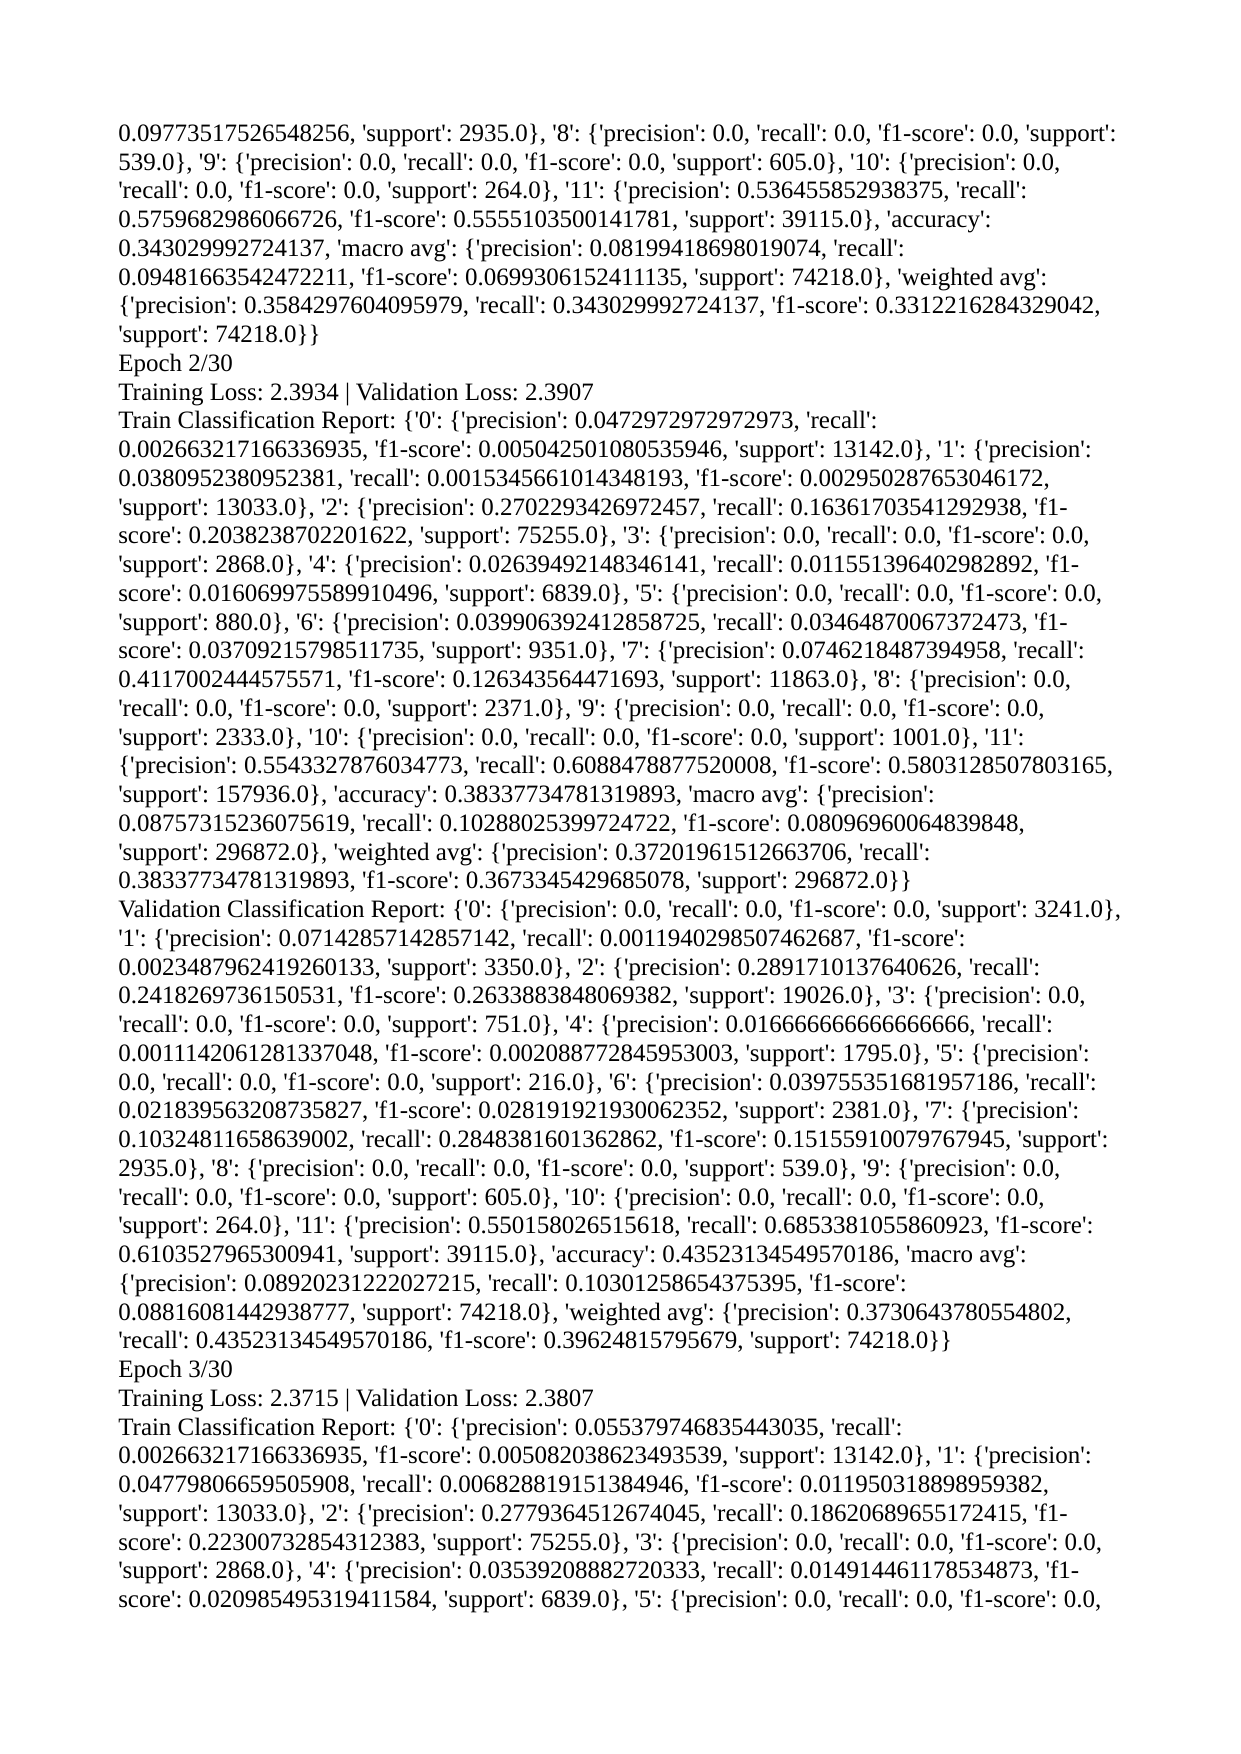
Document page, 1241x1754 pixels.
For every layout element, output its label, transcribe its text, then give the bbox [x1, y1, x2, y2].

text Training Loss: 2.3934 | Validation Loss: 2.3907 [118, 377, 1122, 406]
text Epoch 3/30 [118, 1354, 1122, 1383]
text Train Classification Report: {'0': {'precision': 0.0472972972972973, 'recall': 0.002663217166336935, 'f1-score': 0.005042501080535946, 'support': 13142.0}, '1': {'precision': 0.0380952380952381, 'recall': 0.0015345661014348193, 'f1-score': 0.002950287653046172, 'support': 13033.0}, '2': {'precision': 0.2702293426972457, 'recall': 0.16361703541292938, 'f1-score': 0.2038238702201622, 'support': 75255.0}, '3': {'precision': 0.0, 'recall': 0.0, 'f1-score': 0.0, 'support': 2868.0}, '4': {'precision': 0.02639492148346141, 'recall': 0.011551396402982892, 'f1-score': 0.016069975589910496, 'support': 6839.0}, '5': {'precision': 0.0, 'recall': 0.0, 'f1-score': 0.0, 'support': 880.0}, '6': {'precision': 0.039906392412858725, 'recall': 0.03464870067372473, 'f1-score': 0.03709215798511735, 'support': 9351.0}, '7': {'precision': 0.0746218487394958, 'recall': 0.4117002444575571, 'f1-score': 0.126343564471693, 'support': 11863.0}, '8': {'precision': 0.0, 'recall': 0.0, 'f1-score': 0.0, 'support': 2371.0}, '9': {'precision': 0.0, 'recall': 0.0, 'f1-score': 0.0, 'support': 2333.0}, '10': {'precision': 0.0, 'recall': 0.0, 'f1-score': 0.0, 'support': 1001.0}, '11': {'precision': 0.5543327876034773, 'recall': 0.6088478877520008, 'f1-score': 0.5803128507803165, 'support': 157936.0}, 'accuracy': 0.38337734781319893, 'macro avg': {'precision': 0.08757315236075619, 'recall': 0.10288025399724722, 'f1-score': 0.08096960064839848, 'support': 296872.0}, 'weighted avg': {'precision': 0.37201961512663706, 'recall': 0.38337734781319893, 'f1-score': 0.3673345429685078, 'support': 296872.0}} [118, 406, 1122, 894]
text Training Loss: 2.3715 | Validation Loss: 2.3807 [118, 1383, 1122, 1412]
text Validation Classification Report: {'0': {'precision': 0.0, 'recall': 0.0, 'f1-score': 0.0, 'support': 3241.0}, '1': {'precision': 0.07142857142857142, 'recall': 0.0011940298507462687, 'f1-score': 0.0023487962419260133, 'support': 3350.0}, '2': {'precision': 0.2891710137640626, 'recall': 0.2418269736150531, 'f1-score': 0.2633883848069382, 'support': 19026.0}, '3': {'precision': 0.0, 'recall': 0.0, 'f1-score': 0.0, 'support': 751.0}, '4': {'precision': 0.016666666666666666, 'recall': 0.0011142061281337048, 'f1-score': 0.002088772845953003, 'support': 1795.0}, '5': {'precision': 0.0, 'recall': 0.0, 'f1-score': 0.0, 'support': 216.0}, '6': {'precision': 0.039755351681957186, 'recall': 0.021839563208735827, 'f1-score': 0.028191921930062352, 'support': 2381.0}, '7': {'precision': 0.10324811658639002, 'recall': 0.2848381601362862, 'f1-score': 0.15155910079767945, 'support': 2935.0}, '8': {'precision': 0.0, 'recall': 0.0, 'f1-score': 0.0, 'support': 539.0}, '9': {'precision': 0.0, 'recall': 0.0, 'f1-score': 0.0, 'support': 605.0}, '10': {'precision': 0.0, 'recall': 0.0, 'f1-score': 0.0, 'support': 264.0}, '11': {'precision': 0.550158026515618, 'recall': 0.6853381055860923, 'f1-score': 0.6103527965300941, 'support': 39115.0}, 'accuracy': 0.43523134549570186, 'macro avg': {'precision': 0.08920231222027215, 'recall': 0.10301258654375395, 'f1-score': 0.08816081442938777, 'support': 74218.0}, 'weighted avg': {'precision': 0.3730643780554802, 'recall': 0.43523134549570186, 'f1-score': 0.39624815795679, 'support': 74218.0}} [118, 894, 1122, 1354]
text Epoch 2/30 [118, 348, 1122, 377]
text Train Classification Report: {'0': {'precision': 0.055379746835443035, 'recall': 0.002663217166336935, 'f1-score': 0.005082038623493539, 'support': 13142.0}, '1': {'precision': 0.04779806659505908, 'recall': 0.006828819151384946, 'f1-score': 0.011950318898959382, 'support': 13033.0}, '2': {'precision': 0.2779364512674045, 'recall': 0.18620689655172415, 'f1-score': 0.22300732854312383, 'support': 75255.0}, '3': {'precision': 0.0, 'recall': 0.0, 'f1-score': 0.0, 'support': 2868.0}, '4': {'precision': 0.03539208882720333, 'recall': 0.014914461178534873, 'f1-score': 0.020985495319411584, 'support': 6839.0}, '5': {'precision': 0.0, 'recall': 0.0, 'f1-score': 0.0, [118, 1412, 1122, 1613]
text 0.09773517526548256, 'support': 2935.0}, '8': {'precision': 0.0, 'recall': 0.0, 'f1-score': 0.0, 'support': 539.0}, '9': {'precision': 0.0, 'recall': 0.0, 'f1-score': 0.0, 'support': 605.0}, '10': {'precision': 0.0, 'recall': 0.0, 'f1-score': 0.0, 'support': 264.0}, '11': {'precision': 0.536455852938375, 'recall': 0.5759682986066726, 'f1-score': 0.5555103500141781, 'support': 39115.0}, 'accuracy': 0.343029992724137, 'macro avg': {'precision': 0.08199418698019074, 'recall': 0.09481663542472211, 'f1-score': 0.0699306152411135, 'support': 74218.0}, 'weighted avg': {'precision': 0.3584297604095979, 'recall': 0.343029992724137, 'f1-score': 0.3312216284329042, 'support': 74218.0}} [118, 118, 1122, 348]
